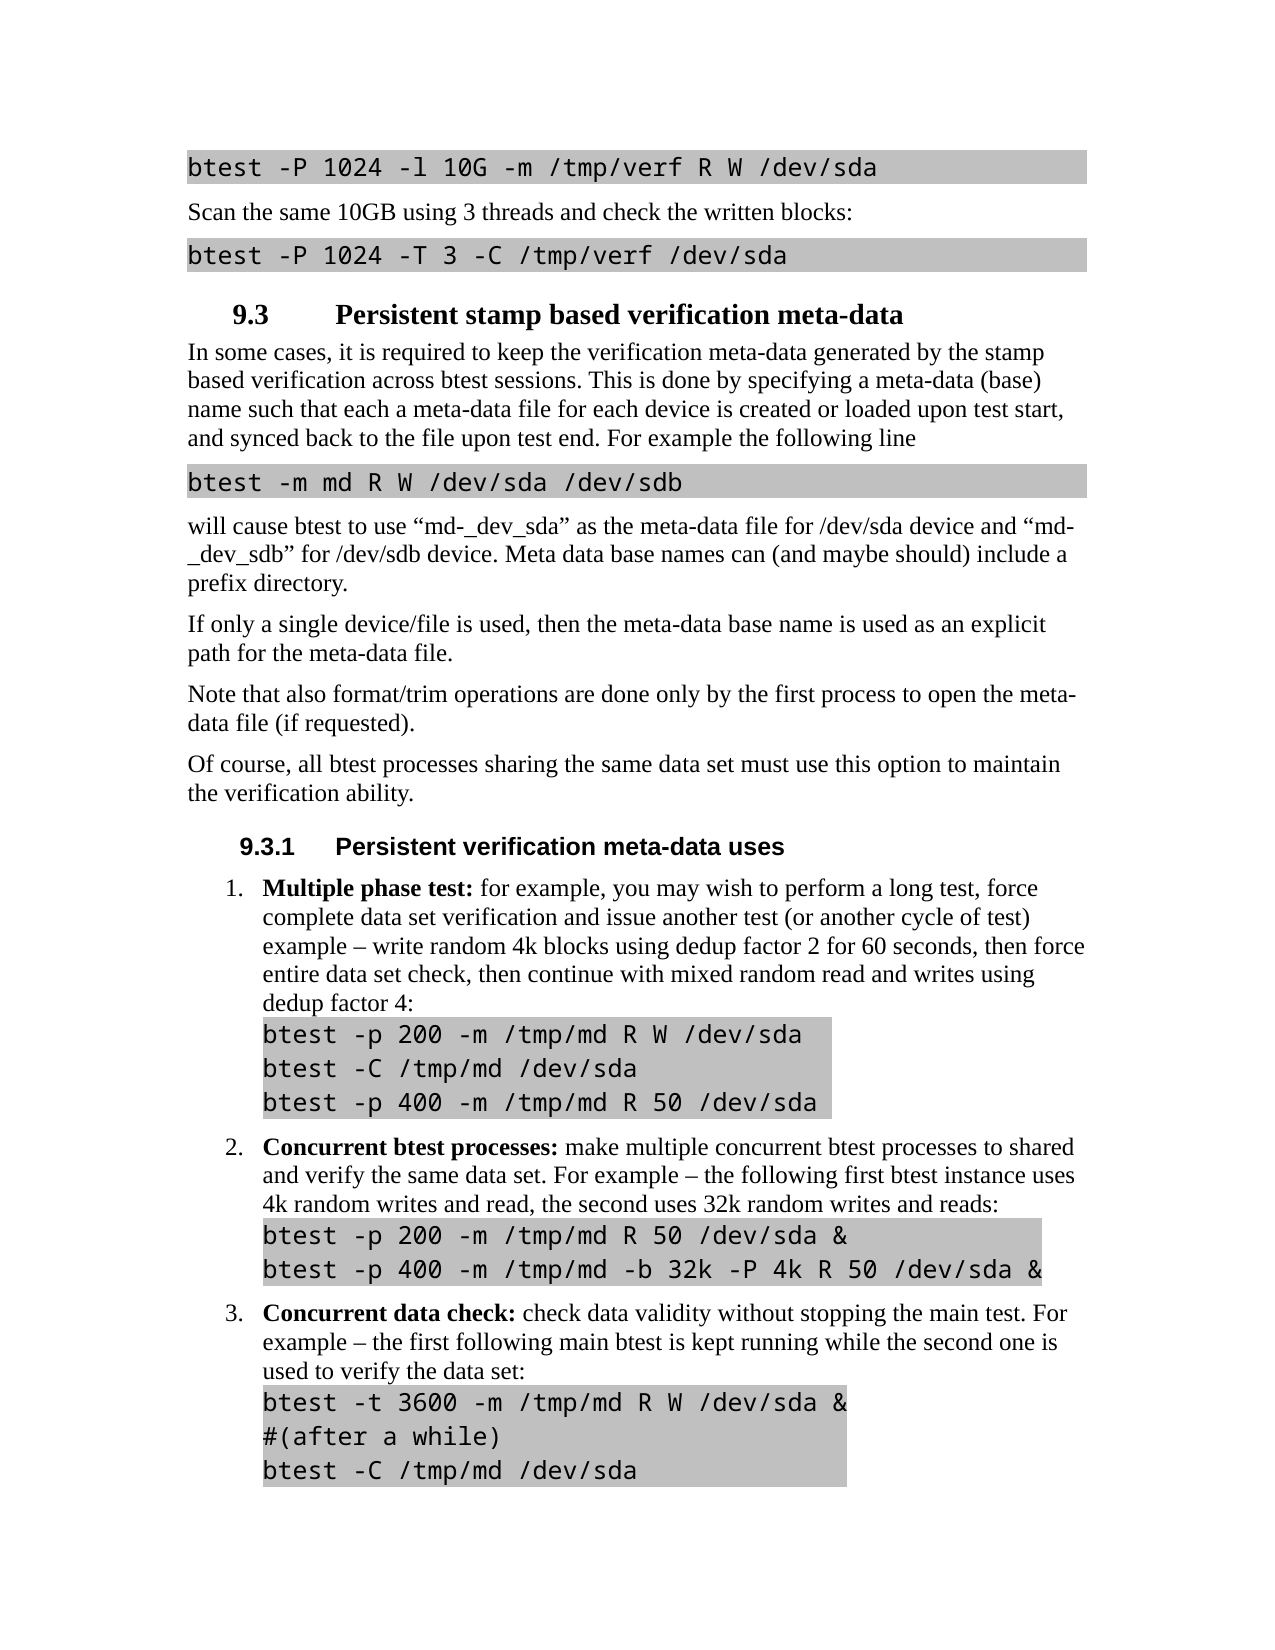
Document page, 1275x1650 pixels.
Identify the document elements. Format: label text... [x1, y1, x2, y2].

text Of course, all btest processes sharing the same data set must use this option to maintain the verification ability. [187, 749, 1087, 807]
subtitle Persistent stamp based verification meta-data [225, 297, 1087, 330]
list Concurrent btest processes: make multiple concurrent btest processes to shared and verify the same data set. For example – the following first btest instance uses 4k random writes and read, the second uses 32k random writes and reads: btest -p 200 -m /tmp/md R 50 /dev/sda & btest -p 400 -m /tmp/md -b 32k -P 4k R 50 /dev/sda & [225, 1132, 1087, 1286]
text btest -m md R W /dev/sda /dev/sdb [187, 464, 1087, 498]
text will cause btest to use “md-_dev_sda” as the meta-data file for /dev/sda device and “md-_dev_sdb” for /dev/sdb device. Meta data base names can (and maybe should) include a prefix directory. [187, 511, 1087, 597]
text Note that also format/trim operations are done only by the first process to open the meta-data file (if requested). [187, 679, 1087, 737]
text btest -P 1024 -T 3 -C /tmp/verf /dev/sda [187, 238, 1087, 272]
list Multiple phase test: for example, you may wish to perform a long test, force complete data set verification and issue another test (or another cycle of test) example – write random 4k blocks using dedup factor 2 for 60 seconds, then force entire data set check, then continue with mixed random read and writes using dedup factor 4: btest -p 200 -m /tmp/md R W /dev/sda btest -C /tmp/md /dev/sda btest -p 400 -m /tmp/md R 50 /dev/sda [225, 873, 1087, 1119]
text btest -P 1024 -l 10G -m /tmp/verf R W /dev/sda [187, 150, 1087, 184]
text Scan the same 10GB using 3 threads and check the written blocks: [187, 197, 1087, 225]
subtitle Persistent verification meta-data uses [232, 832, 1087, 861]
text If only a single device/file is used, then the meta-data base name is used as an explicit path for the meta-data file. [187, 609, 1087, 667]
list Concurrent data check: check data validity without stopping the main test. For example – the first following main btest is kept running while the second one is used to verify the data set: btest -t 3600 -m /tmp/md R W /dev/sda & #(after a while) btest -C /tmp/md /dev/sda [225, 1298, 1087, 1487]
text In some cases, it is required to keep the verification meta-data generated by the stamp based verification across btest sessions. This is done by specifying a meta-data (base) name such that each a meta-data file for each device is created or loaded upon test start, and synced back to the file upon test end. For example the following line [187, 337, 1087, 452]
